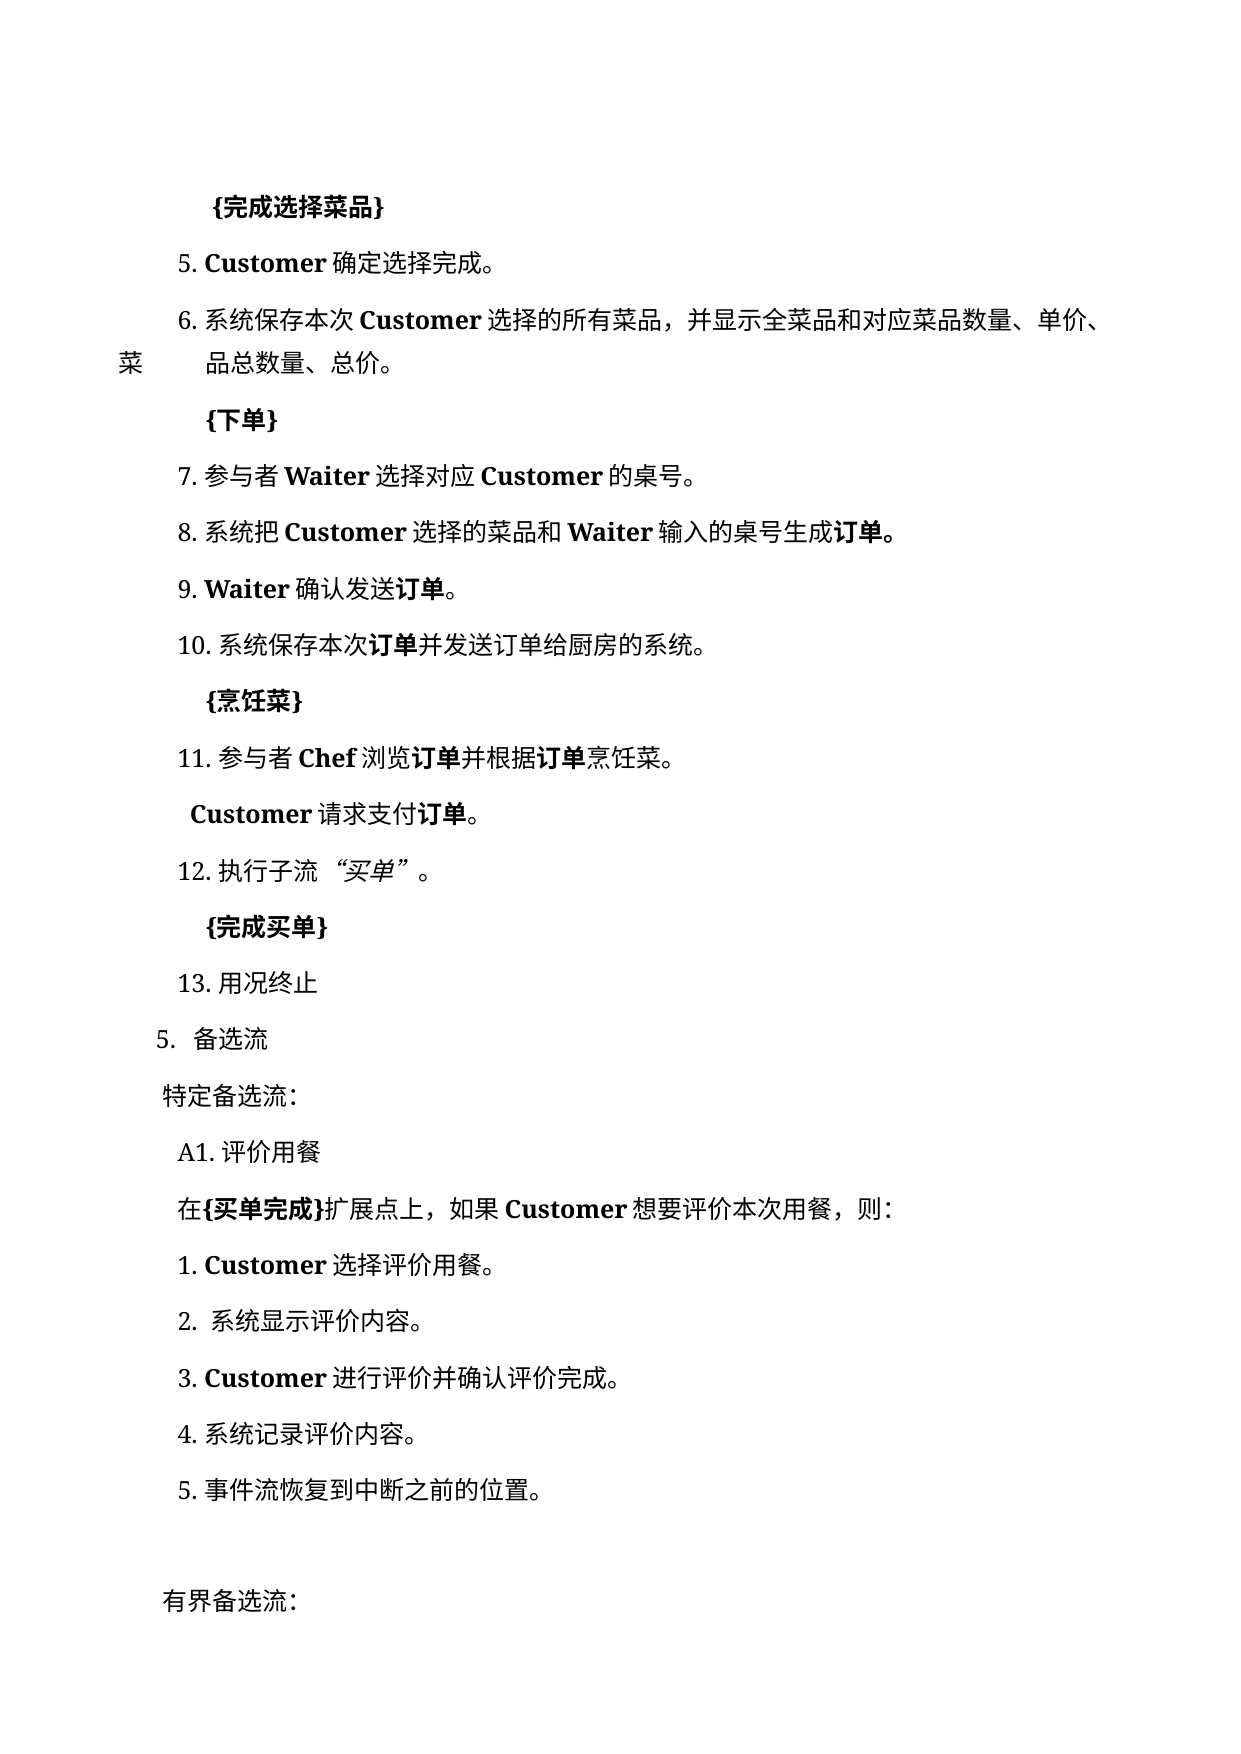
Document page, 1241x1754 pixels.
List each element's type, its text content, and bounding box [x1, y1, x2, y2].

list {完成选择菜品} [118, 188, 1122, 224]
list 系统保存本次Customer选择的所有菜品，并显示全菜品和对应菜品数量、单价、菜 品总数量、总价。 [118, 300, 1122, 380]
list 系统显示评价内容。 [118, 1302, 1122, 1338]
list 备选流 [156, 1020, 1122, 1056]
list Customer进行评价并确认评价完成。 [118, 1358, 1122, 1394]
list Customer确定选择完成。 [118, 244, 1122, 280]
list 参与者Waiter选择对应Customer的桌号。 [118, 456, 1122, 493]
list {完成买单} [118, 907, 1122, 943]
text 有界备选流： [118, 1581, 1122, 1617]
list 系统保存本次订单并发送订单给厨房的系统。 [118, 626, 1122, 662]
list Customer请求支付订单。 [118, 794, 1122, 831]
list Customer选择评价用餐。 [118, 1245, 1122, 1282]
list 系统记录评价内容。 [118, 1414, 1122, 1451]
list 在{买单完成}扩展点上，如果Customer想要评价本次用餐，则： [177, 1189, 1122, 1225]
list {下单} [118, 400, 1122, 436]
list 评价用餐 [177, 1133, 1122, 1169]
list 参与者Chef浏览订单并根据订单烹饪菜。 [118, 738, 1122, 774]
list 事件流恢复到中断之前的位置。 [118, 1471, 1122, 1507]
list 用况终止 [118, 964, 1122, 1000]
text 特定备选流： [118, 1076, 1122, 1113]
list {烹饪菜} [118, 682, 1122, 718]
list Waiter确认发送订单。 [118, 569, 1122, 605]
list 执行子流“买单”。 [118, 851, 1122, 887]
list 系统把Customer选择的菜品和Waiter输入的桌号生成订单。 [118, 513, 1122, 549]
